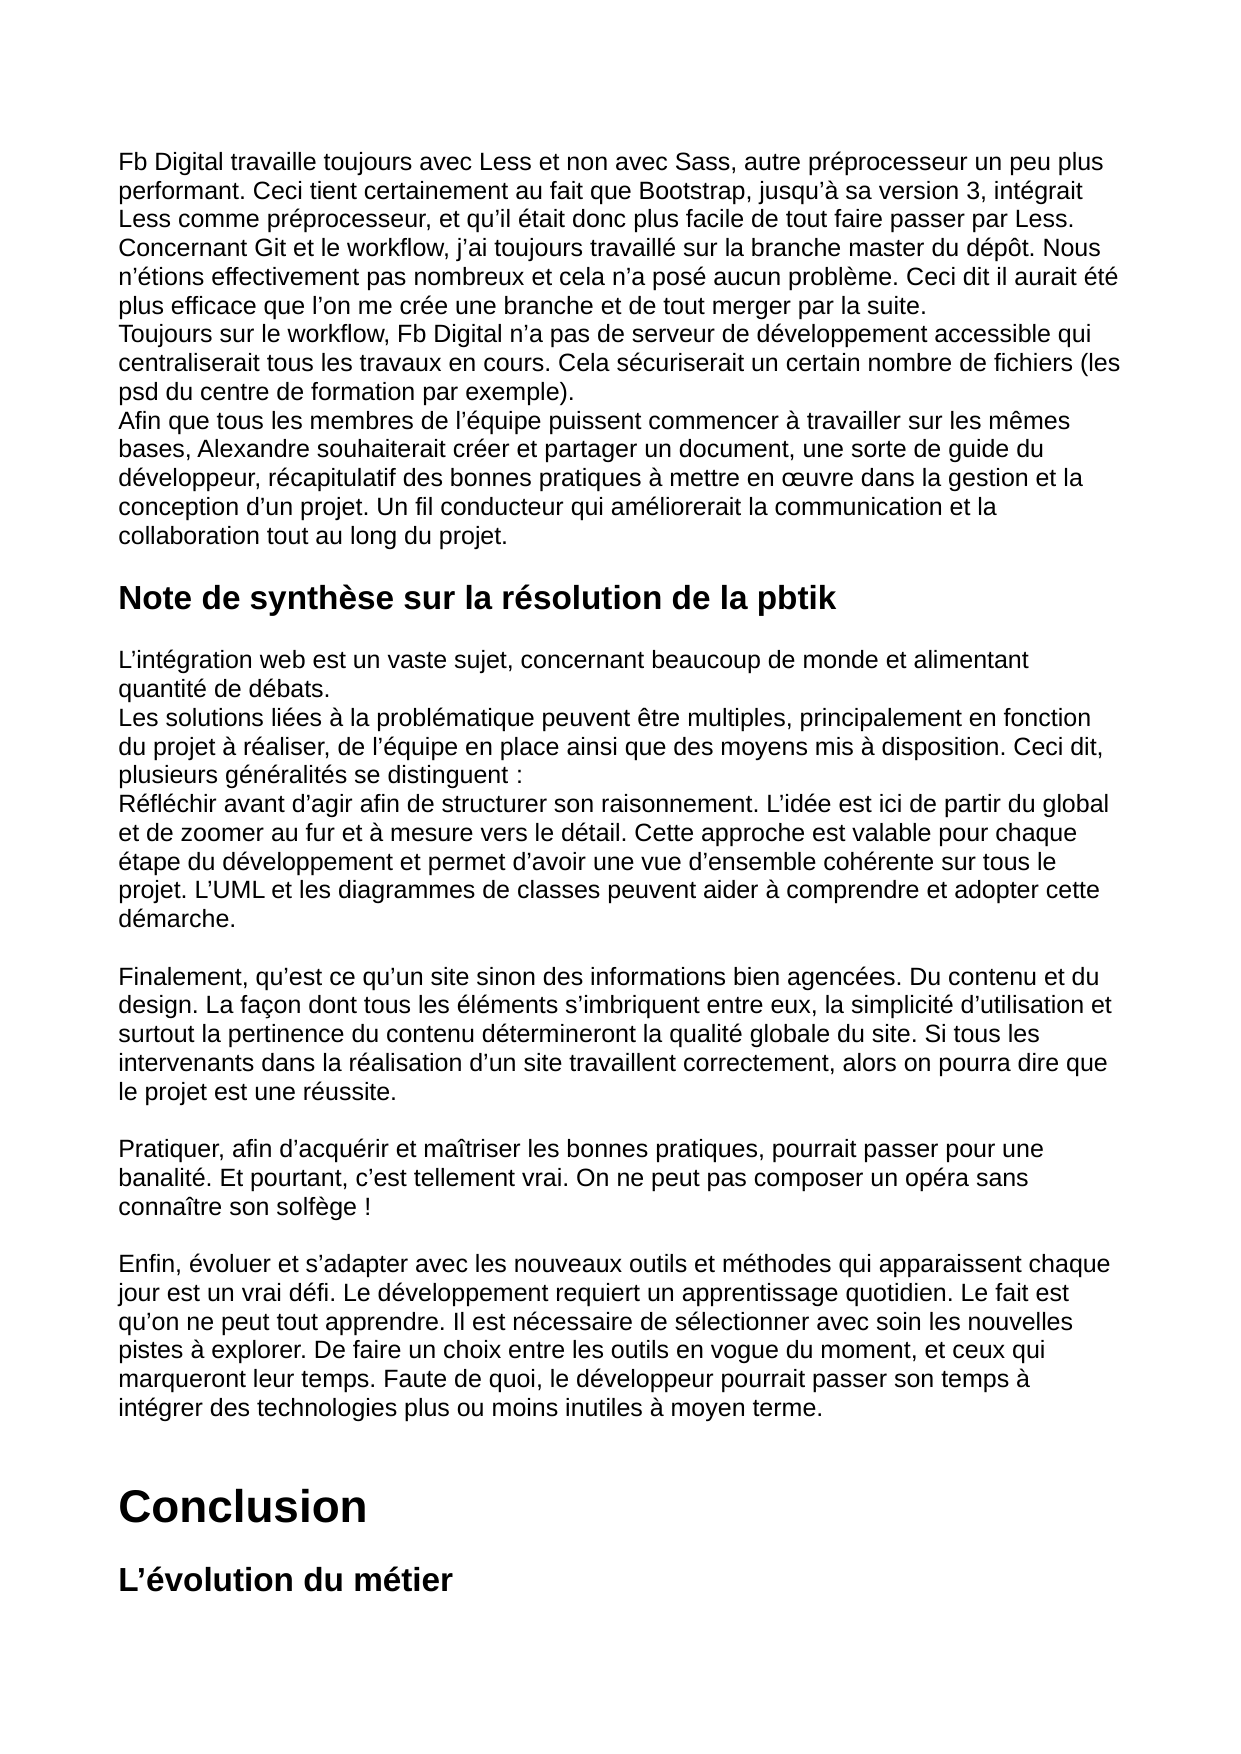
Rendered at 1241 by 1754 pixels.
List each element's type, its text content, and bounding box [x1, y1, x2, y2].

text Les solutions liées à la problématique peuvent être multiples, principalement en fonction du projet à réaliser, de l’équipe en place ainsi que des moyens mis à disposition. Ceci dit, plusieurs généralités se distinguent : [118, 703, 1122, 789]
text Finalement, qu’est ce qu’un site sinon des informations bien agencées. Du contenu et du design. La façon dont tous les éléments s’imbriquent entre eux, la simplicité d’utilisation et surtout la pertinence du contenu détermineront la qualité globale du site. Si tous les intervenants dans la réalisation d’un site travaillent correctement, alors on pourra dire que le projet est une réussite. [118, 962, 1122, 1105]
text Toujours sur le workflow, Fb Digital n’a pas de serveur de développement accessible qui centraliserait tous les travaux en cours. Cela sécuriserait un certain nombre de fichiers (les psd du centre de formation par exemple). [118, 319, 1122, 406]
text Fb Digital travaille toujours avec Less et non avec Sass, autre préprocesseur un peu plus performant. Ceci tient certainement au fait que Bootstrap, jusqu’à sa version 3, intégrait Less comme préprocesseur, et qu’il était donc plus facile de tout faire passer par Less. [118, 147, 1122, 233]
text L’évolution du métier [118, 1561, 1122, 1599]
text Pratiquer, afin d’acquérir et maîtriser les bonnes pratiques, pourrait passer pour une banalité. Et pourtant, c’est tellement vrai. On ne peut pas composer un opéra sans connaître son solfège ! [118, 1134, 1122, 1220]
text Réfléchir avant d’agir afin de structurer son raisonnement. L’idée est ici de partir du global et de zoomer au fur et à mesure vers le détail. Cette approche est valable pour chaque étape du développement et permet d’avoir une vue d’ensemble cohérente sur tous le projet. L’UML et les diagrammes de classes peuvent aider à comprendre et adopter cette démarche. [118, 789, 1122, 933]
text Enfin, évoluer et s’adapter avec les nouveaux outils et méthodes qui apparaissent chaque jour est un vrai défi. Le développement requiert un apprentissage quotidien. Le fait est qu’on ne peut tout apprendre. Il est nécessaire de sélectionner avec soin les nouvelles pistes à explorer. De faire un choix entre les outils en vogue du moment, et ceux qui marqueront leur temps. Faute de quoi, le développeur pourrait passer son temps à intégrer des technologies plus ou moins inutiles à moyen terme. [118, 1249, 1122, 1422]
text Note de synthèse sur la résolution de la pbtik [118, 578, 1122, 617]
text Conclusion [118, 1479, 1122, 1532]
text Concernant Git et le workflow, j’ai toujours travaillé sur la branche master du dépôt. Nous n’étions effectivement pas nombreux et cela n’a posé aucun problème. Ceci dit il aurait été plus efficace que l’on me crée une branche et de tout merger par la suite. [118, 233, 1122, 319]
text Afin que tous les membres de l’équipe puissent commencer à travailler sur les mêmes bases, Alexandre souhaiterait créer et partager un document, une sorte de guide du développeur, récapitulatif des bonnes pratiques à mettre en œuvre dans la gestion et la conception d’un projet. Un fil conducteur qui améliorerait la communication et la collaboration tout au long du projet. [118, 406, 1122, 549]
text L’intégration web est un vaste sujet, concernant beaucoup de monde et alimentant quantité de débats. [118, 645, 1122, 703]
